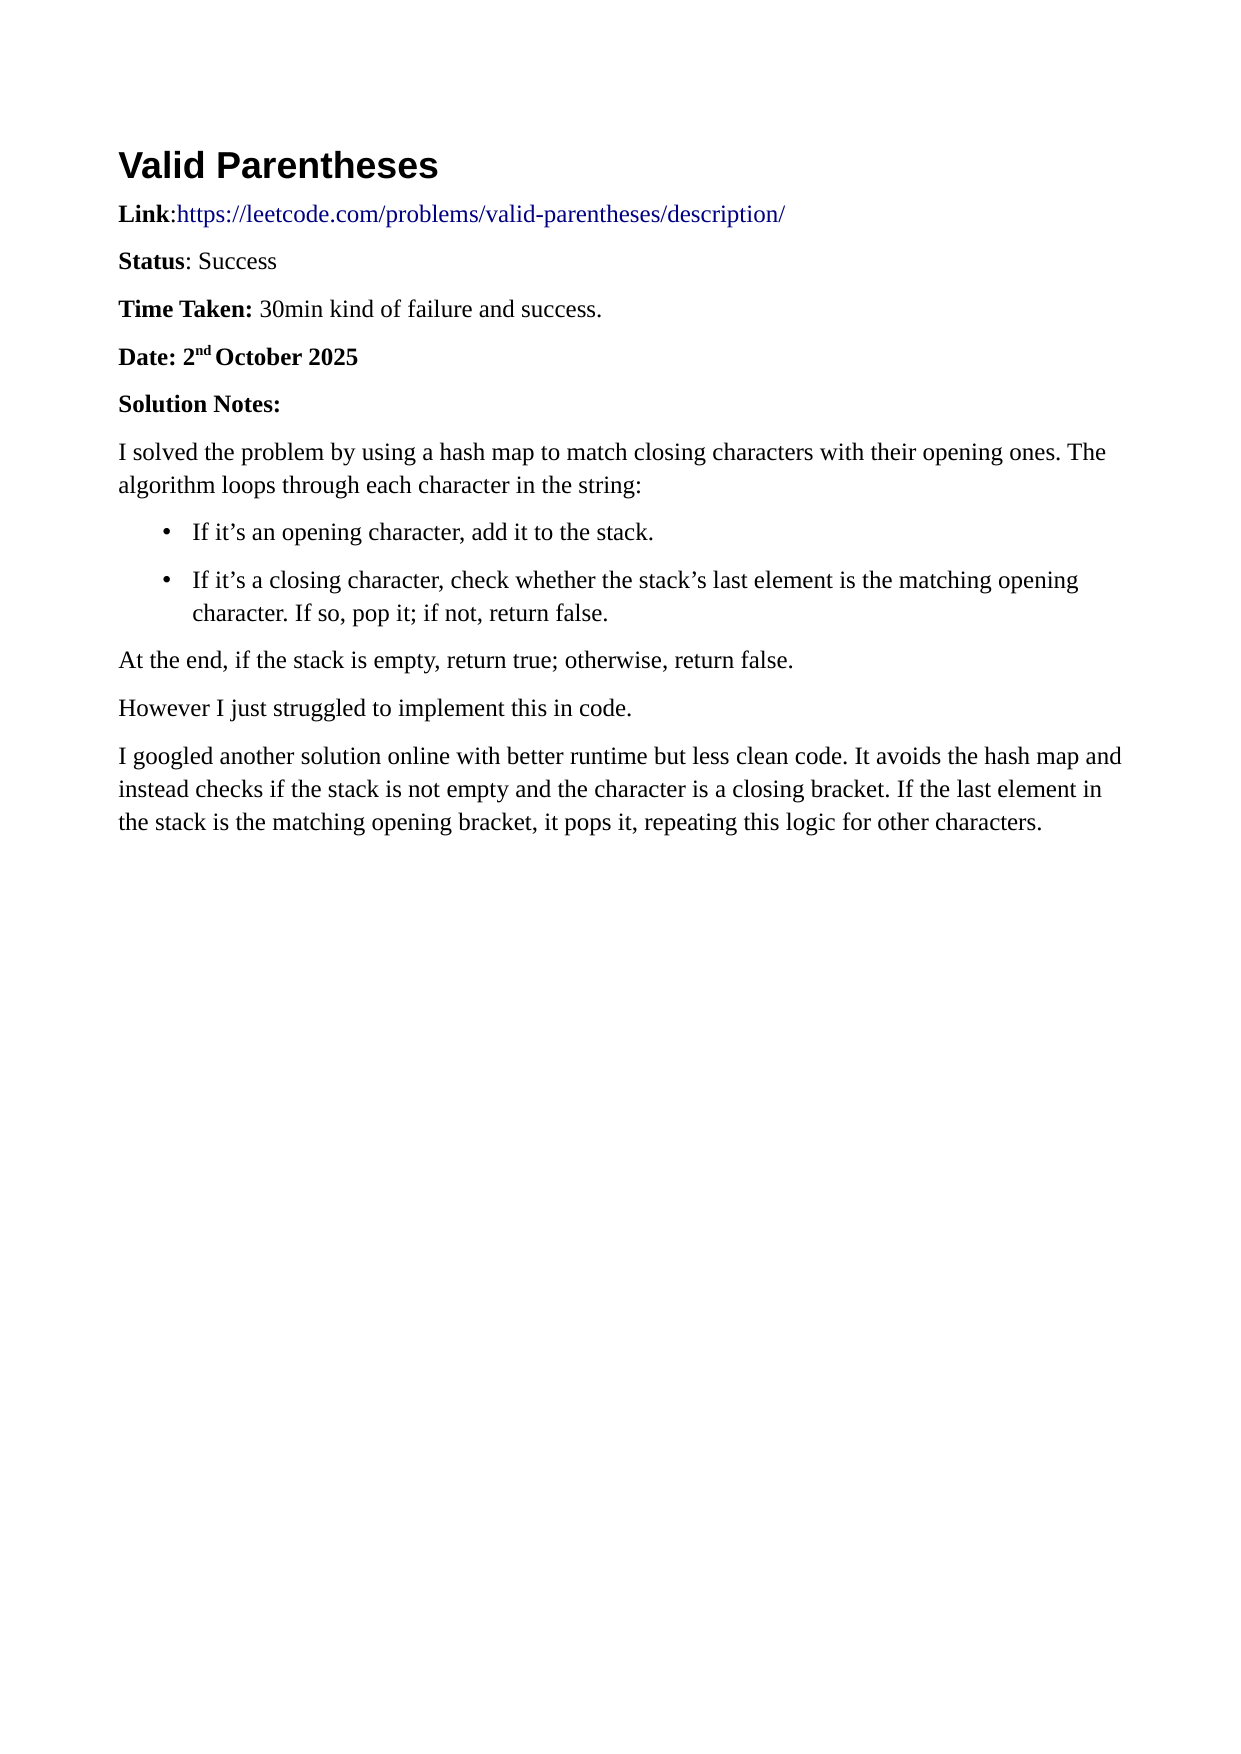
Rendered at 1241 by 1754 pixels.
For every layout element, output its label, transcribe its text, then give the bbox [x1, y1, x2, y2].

list If it’s an opening character, add it to the stack. [162, 517, 1122, 546]
text At the end, if the stack is empty, return true; otherwise, return false. [118, 646, 1122, 674]
text However I just struggled to implement this in code. [118, 693, 1122, 722]
text Status: Success [118, 246, 1122, 275]
text Time Taken: 30min kind of failure and success. [118, 294, 1122, 323]
list If it’s a closing character, check whether the stack’s last element is the matching opening character. If so, pop it; if not, return false. [162, 565, 1122, 627]
text Link:https://leetcode.com/problems/valid-parentheses/description/ [118, 199, 1122, 227]
subtitle Valid Parentheses [118, 143, 1122, 186]
text I solved the problem by using a hash map to match closing characters with their opening ones. The algorithm loops through each character in the string: [118, 437, 1122, 498]
text Solution Notes: [118, 389, 1122, 418]
text I googled another solution online with better runtime but less clean code. It avoids the hash map and instead checks if the stack is not empty and the character is a closing bracket. If the last element in the stack is the matching opening bracket, it pops it, repeating this logic for other characters. [118, 741, 1122, 836]
text Date: 2nd October 2025 [118, 342, 1122, 370]
